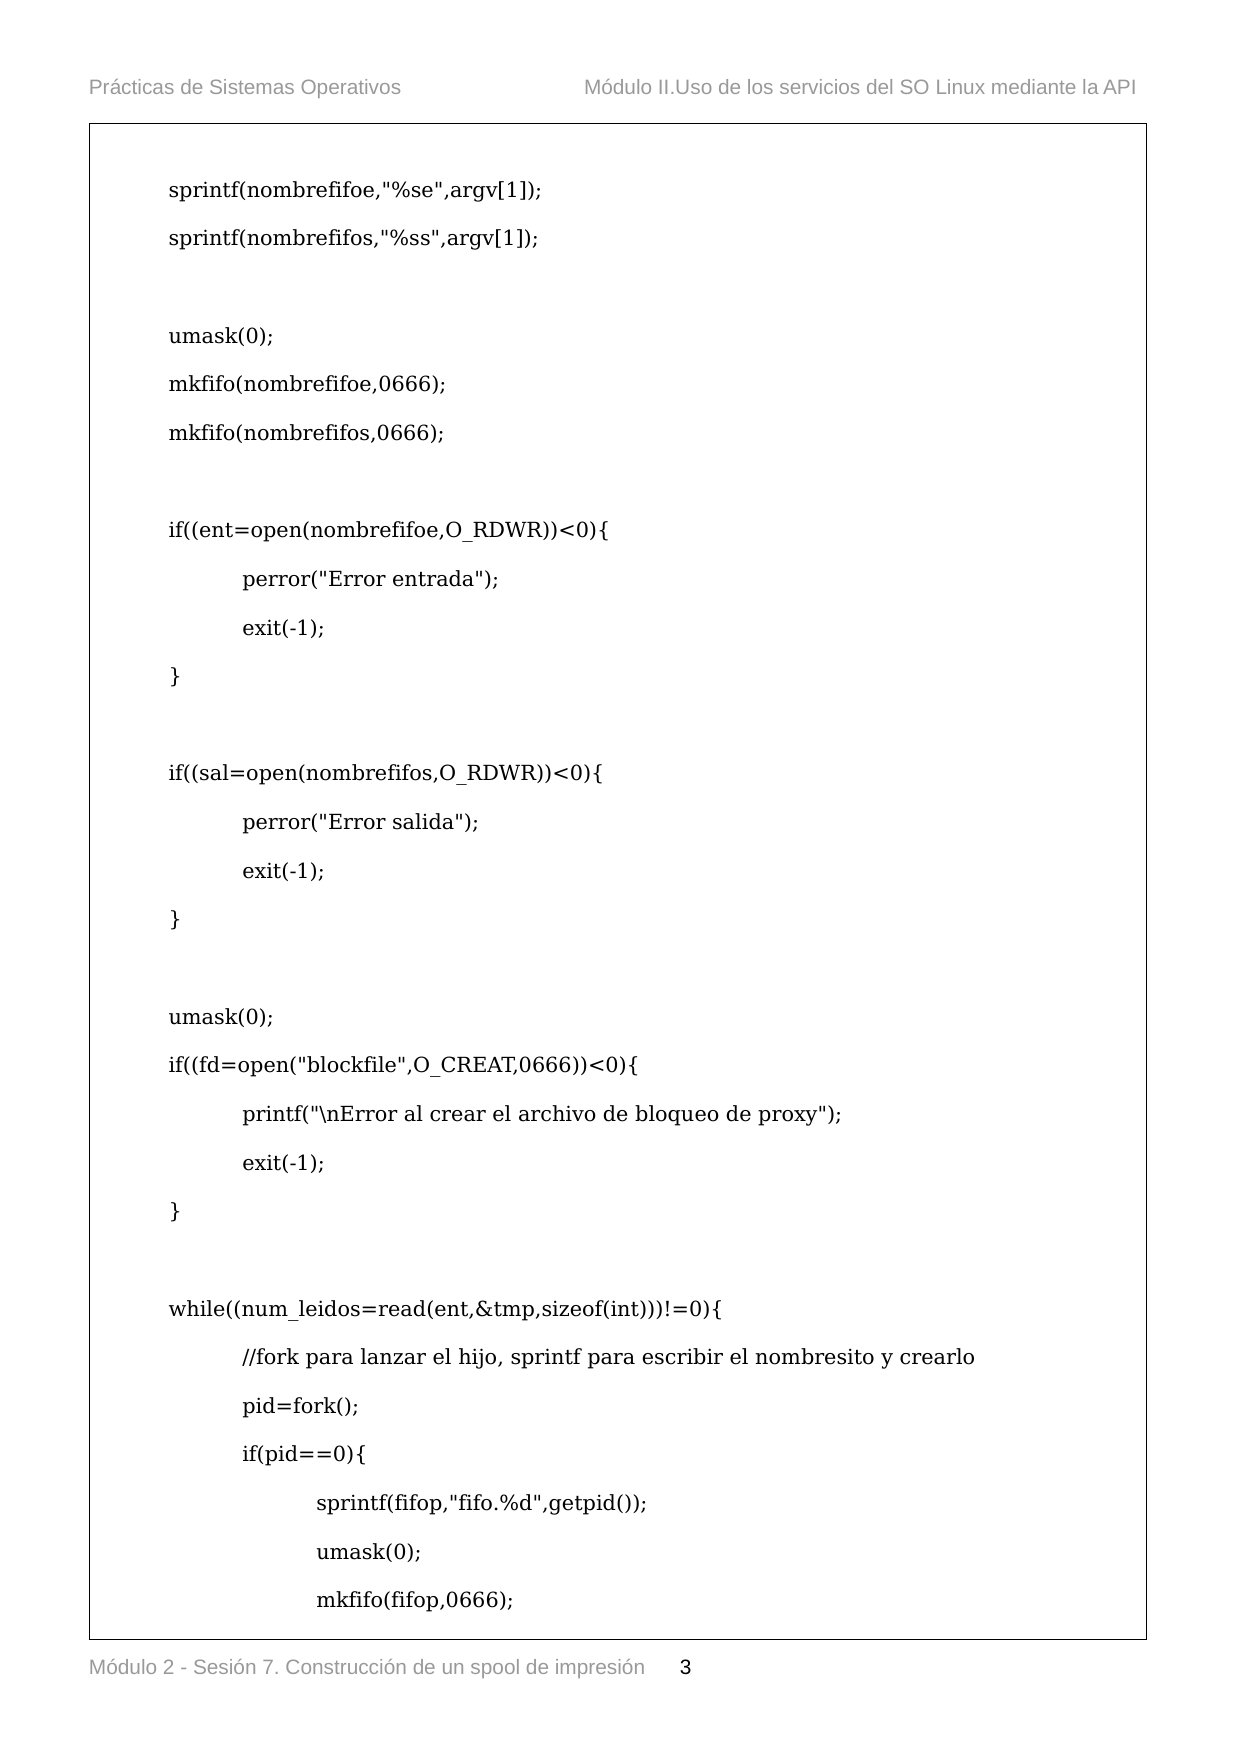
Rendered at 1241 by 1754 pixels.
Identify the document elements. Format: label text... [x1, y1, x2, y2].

table_header sprintf(nombrefifoe,"%se",argv[1]); sprintf(nombrefifos,"%ss",argv[1]); umask(0); mkfifo(nombrefifoe,0666); mkfifo(nombrefifos,0666); if((ent=open(nombrefifoe,O_RDWR))<0){ perror("Error entrada"); exit(-1); } if((sal=open(nombrefifos,O_RDWR))<0){ perror("Error salida"); exit(-1); } umask(0); if((fd=open("blockfile",O_CREAT,0666))<0){ printf("\nError al crear el archivo de bloqueo de proxy"); exit(-1); } while((num_leidos=read(ent,&tmp,sizeof(int)))!=0){ //fork para lanzar el hijo, sprintf para escribir el nombresito y crearlo pid=fork(); if(pid==0){ sprintf(fifop,"fifo.%d",getpid()); umask(0); mkfifo(fifop,0666); [90, 124, 1146, 1639]
